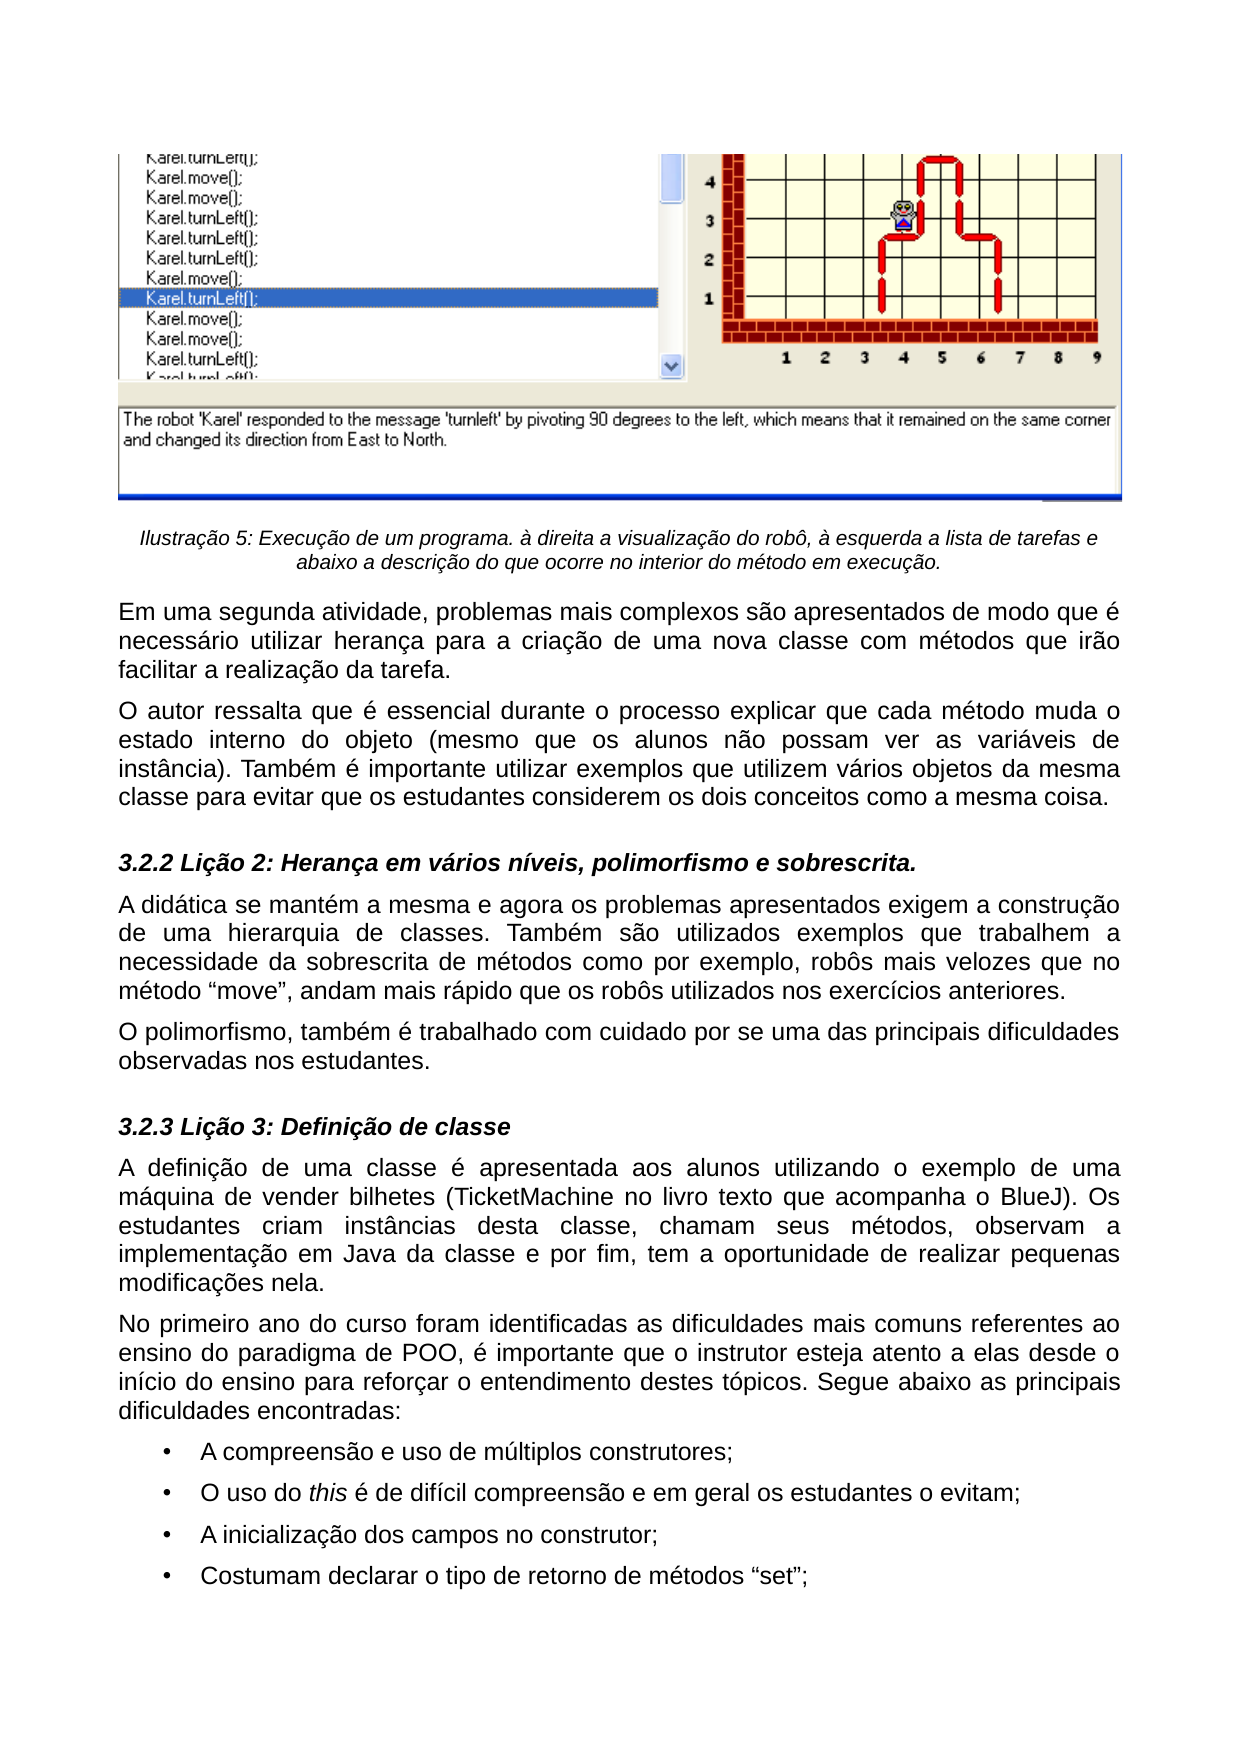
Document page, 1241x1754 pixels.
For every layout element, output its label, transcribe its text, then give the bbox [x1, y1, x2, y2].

list O uso do this é de difícil compreensão e em geral os estudantes o evitam; [163, 1478, 1122, 1507]
text [118, 142, 1122, 154]
text O autor ressalta que é essencial durante o processo explicar que cada método muda o estado interno do objeto (mesmo que os alunos não possam ver as variáveis de instância). Também é importante utilizar exemplos que utilizem vários objetos da mesma classe para evitar que os estudantes considerem os dois conceitos como a mesma coisa. [118, 696, 1122, 811]
picture [118, 154, 1123, 502]
text A definição de uma classe é apresentada aos alunos utilizando o exemplo de uma máquina de vender bilhetes (TicketMachine no livro texto que acompanha o BlueJ). Os estudantes criam instâncias desta classe, chamam seus métodos, observam a implementação em Java da classe e por fim, tem a oportunidade de realizar pequenas modificações nela. [118, 1153, 1122, 1297]
list Costumam declarar o tipo de retorno de métodos “set”; [163, 1561, 1122, 1590]
text Em uma segunda atividade, problemas mais complexos são apresentados de modo que é necessário utilizar herança para a criação de uma nova classe com métodos que irão facilitar a realização da tarefa. [118, 574, 1122, 683]
text Ilustração 5: Execução de um programa. à direita a visualização do robô, à esquerda a lista de tarefas e abaixo a descrição do que ocorre no interior do método em execução. [118, 502, 1122, 574]
text No primeiro ano do curso foram identificadas as dificuldades mais comuns referentes ao ensino do paradigma de POO, é importante que o instrutor esteja atento a elas desde o início do ensino para reforçar o entendimento destes tópicos. Segue abaixo as principais dificuldades encontradas: [118, 1309, 1122, 1424]
text [118, 118, 1122, 142]
list A compreensão e uso de múltiplos construtores; [163, 1437, 1122, 1466]
text O polimorfismo, também é trabalhado com cuidado por se uma das principais dificuldades observadas nos estudantes. [118, 1017, 1122, 1074]
subtitle 3.2.2 Lição 2: Herança em vários níveis, polimorfismo e sobrescrita. [118, 848, 1122, 877]
subtitle 3.2.3 Lição 3: Definição de classe [118, 1112, 1122, 1141]
list A inicialização dos campos no construtor; [163, 1519, 1122, 1548]
text A didática se mantém a mesma e agora os problemas apresentados exigem a construção de uma hierarquia de classes. Também são utilizados exemplos que trabalhem a necessidade da sobrescrita de métodos como por exemplo, robôs mais velozes que no método “move”, andam mais rápido que os robôs utilizados nos exercícios anteriores. [118, 889, 1122, 1004]
